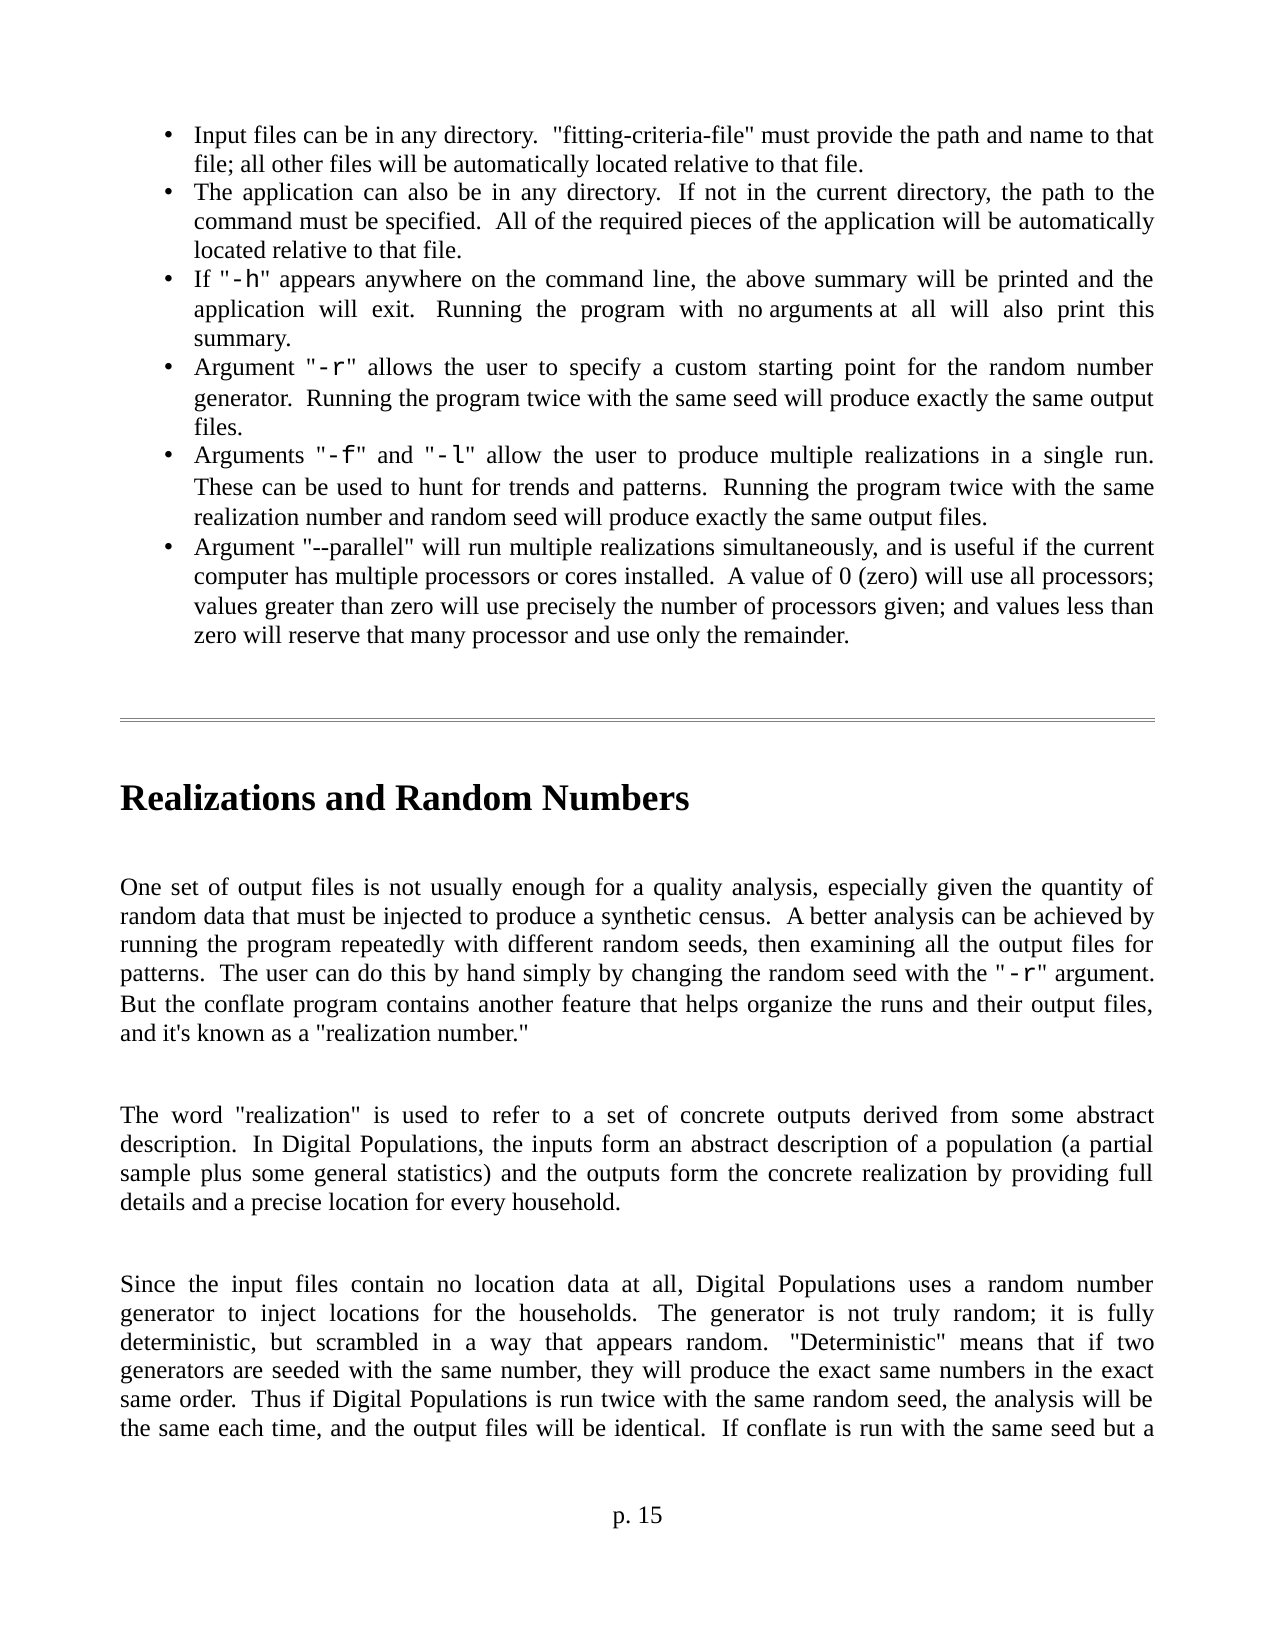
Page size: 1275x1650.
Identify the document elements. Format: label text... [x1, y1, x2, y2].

text One set of output files is not usually enough for a quality analysis, especially given the quantity of random data that must be injected to produce a synthetic census. A better analysis can be achieved by running the program repeatedly with different random seeds, then examining all the output files for patterns. The user can do this by hand simply by changing the random seed with the "-r" argument. But the conflate program contains another feature that helps organize the runs and their output files, and it's known as a "realization number." [120, 872, 1155, 1047]
list The application can also be in any directory. If not in the current directory, the path to the command must be specified. All of the required pieces of the application will be automatically located relative to that file. [164, 177, 1155, 264]
list Argument "-r" allows the user to specify a custom starting point for the random number generator. Running the program twice with the same seed will produce exactly the same output files. [164, 352, 1155, 440]
text Since the input files contain no location data at all, Digital Populations uses a random number generator to inject locations for the households. The generator is not truly random; it is fully deterministic, but scrambled in a way that appears random. "Deterministic" means that if two generators are seeded with the same number, they will produce the exact same numbers in the exact same order. Thus if Digital Populations is run twice with the same random seed, the analysis will be the same each time, and the output files will be identical. If conflate is run with the same seed but a [120, 1269, 1155, 1442]
list Arguments "-f" and "-l" allow the user to produce multiple realizations in a single run. These can be used to hunt for trends and patterns. Running the program twice with the same realization number and random seed will produce exactly the same output files. [164, 440, 1155, 531]
subtitle Realizations and Random Numbers [120, 775, 1155, 818]
list If "-h" appears anywhere on the command line, the above summary will be printed and the application will exit. Running the program with no arguments at all will also print this summary. [164, 264, 1155, 352]
list Argument "--parallel" will run multiple realizations simultaneously, and is useful if the current computer has multiple processors or cores installed. A value of 0 (zero) will use all processors; values greater than zero will use precisely the number of processors given; and values less than zero will reserve that many processor and use only the remainder. [164, 531, 1155, 649]
list Input files can be in any directory. "fitting-criteria-file" must provide the path and name to that file; all other files will be automatically located relative to that file. [164, 120, 1155, 177]
text The word "realization" is used to refer to a set of concrete outputs derived from some abstract description. In Digital Populations, the inputs form an abstract description of a population (a partial sample plus some general statistics) and the outputs form the concrete realization by providing full details and a precise location for every household. [120, 1100, 1155, 1215]
